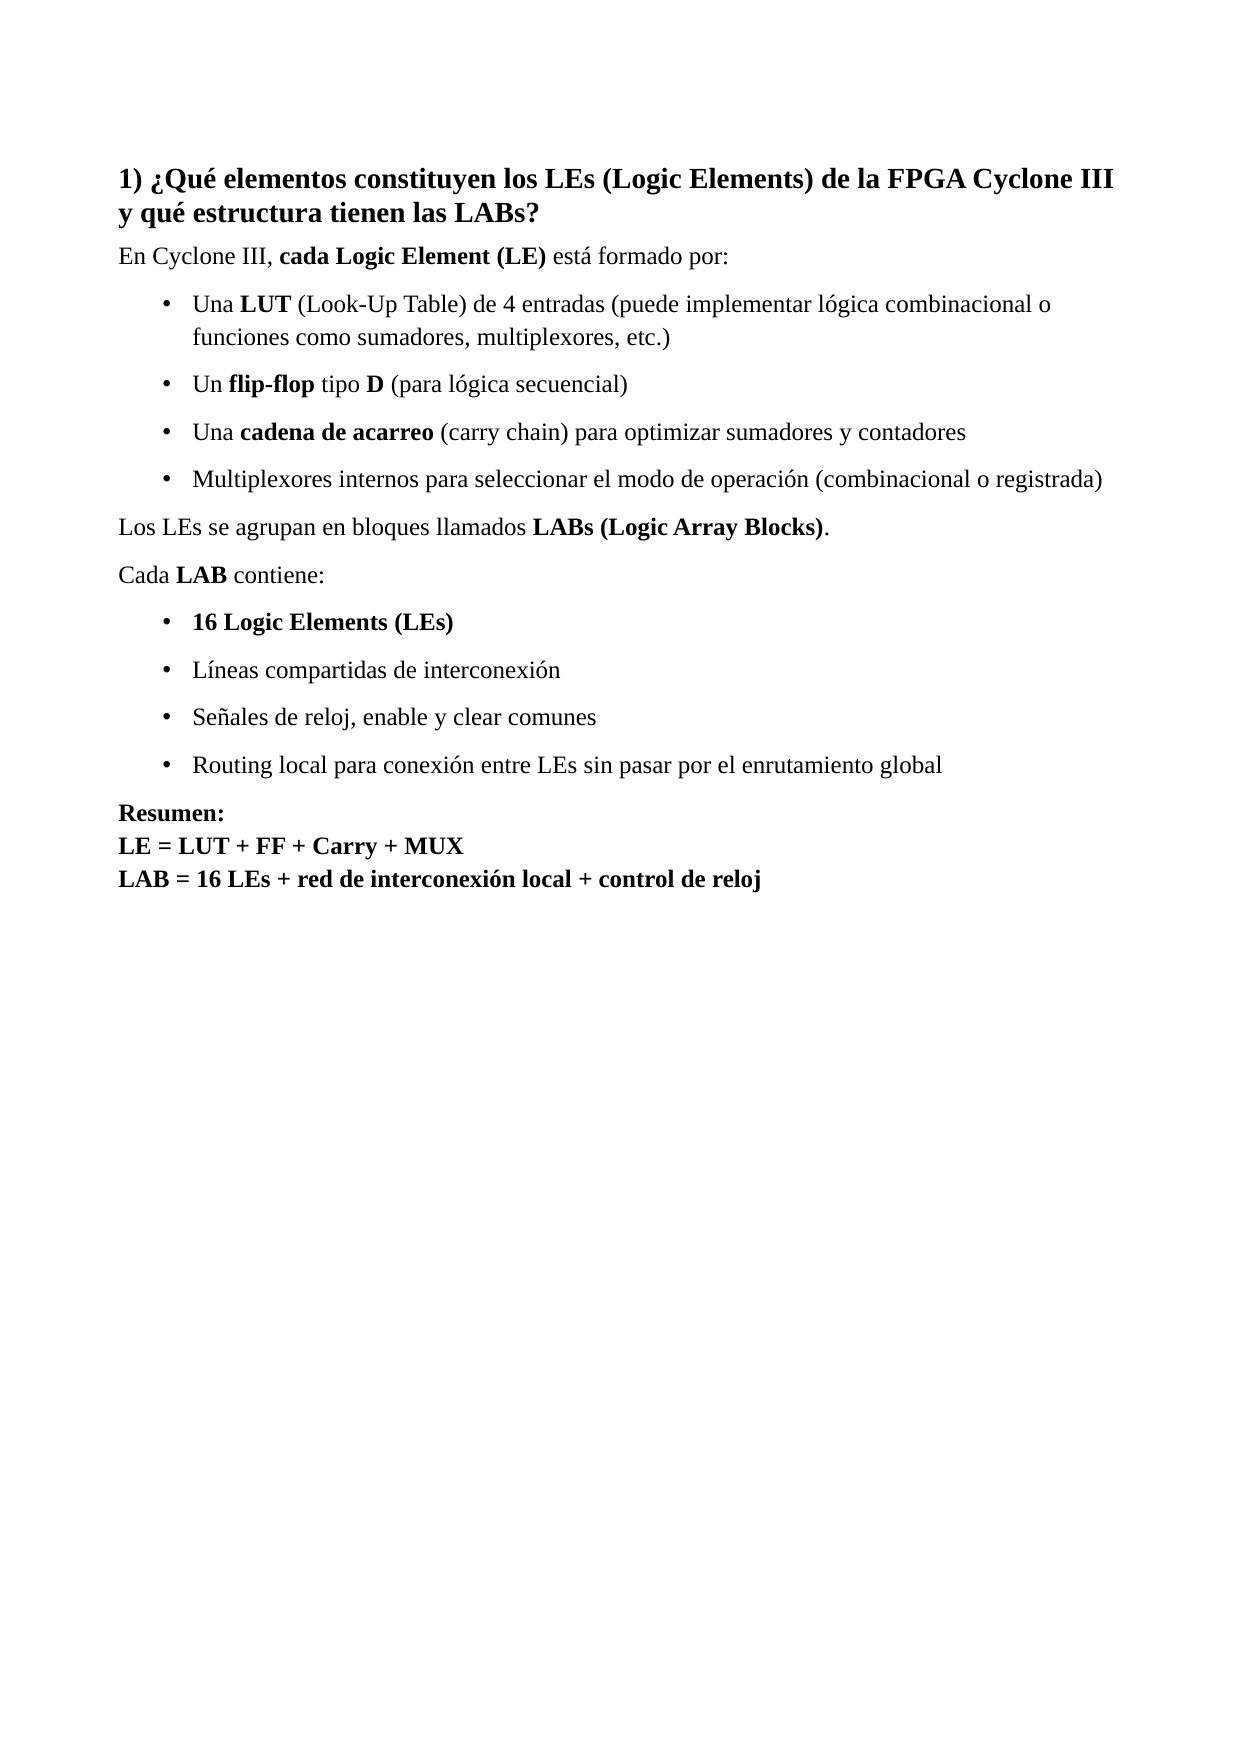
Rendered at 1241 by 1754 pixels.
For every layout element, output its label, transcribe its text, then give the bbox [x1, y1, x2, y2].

list Líneas compartidas de interconexión [162, 655, 1122, 684]
list Multiplexores internos para seleccionar el modo de operación (combinacional o registrada) [162, 464, 1122, 493]
text Resumen: LE = LUT + FF + Carry + MUX LAB = 16 LEs + red de interconexión local + control de reloj [118, 798, 1122, 892]
list Routing local para conexión entre LEs sin pasar por el enrutamiento global [162, 750, 1122, 779]
list Un flip-flop tipo D (para lógica secuencial) [162, 369, 1122, 398]
text En Cyclone III, cada Logic Element (LE) está formado por: [118, 241, 1122, 270]
subtitle 1) ¿Qué elementos constituyen los LEs (Logic Elements) de la FPGA Cyclone III y qué estructura tienen las LABs? [118, 161, 1122, 228]
text Cada LAB contiene: [118, 560, 1122, 588]
text Los LEs se agrupan en bloques llamados LABs (Logic Array Blocks). [118, 512, 1122, 541]
list Una LUT (Look-Up Table) de 4 entradas (puede implementar lógica combinacional o funciones como sumadores, multiplexores, etc.) [162, 289, 1122, 350]
list 16 Logic Elements (LEs) [162, 607, 1122, 636]
list Señales de reloj, enable y clear comunes [162, 702, 1122, 731]
list Una cadena de acarreo (carry chain) para optimizar sumadores y contadores [162, 417, 1122, 446]
